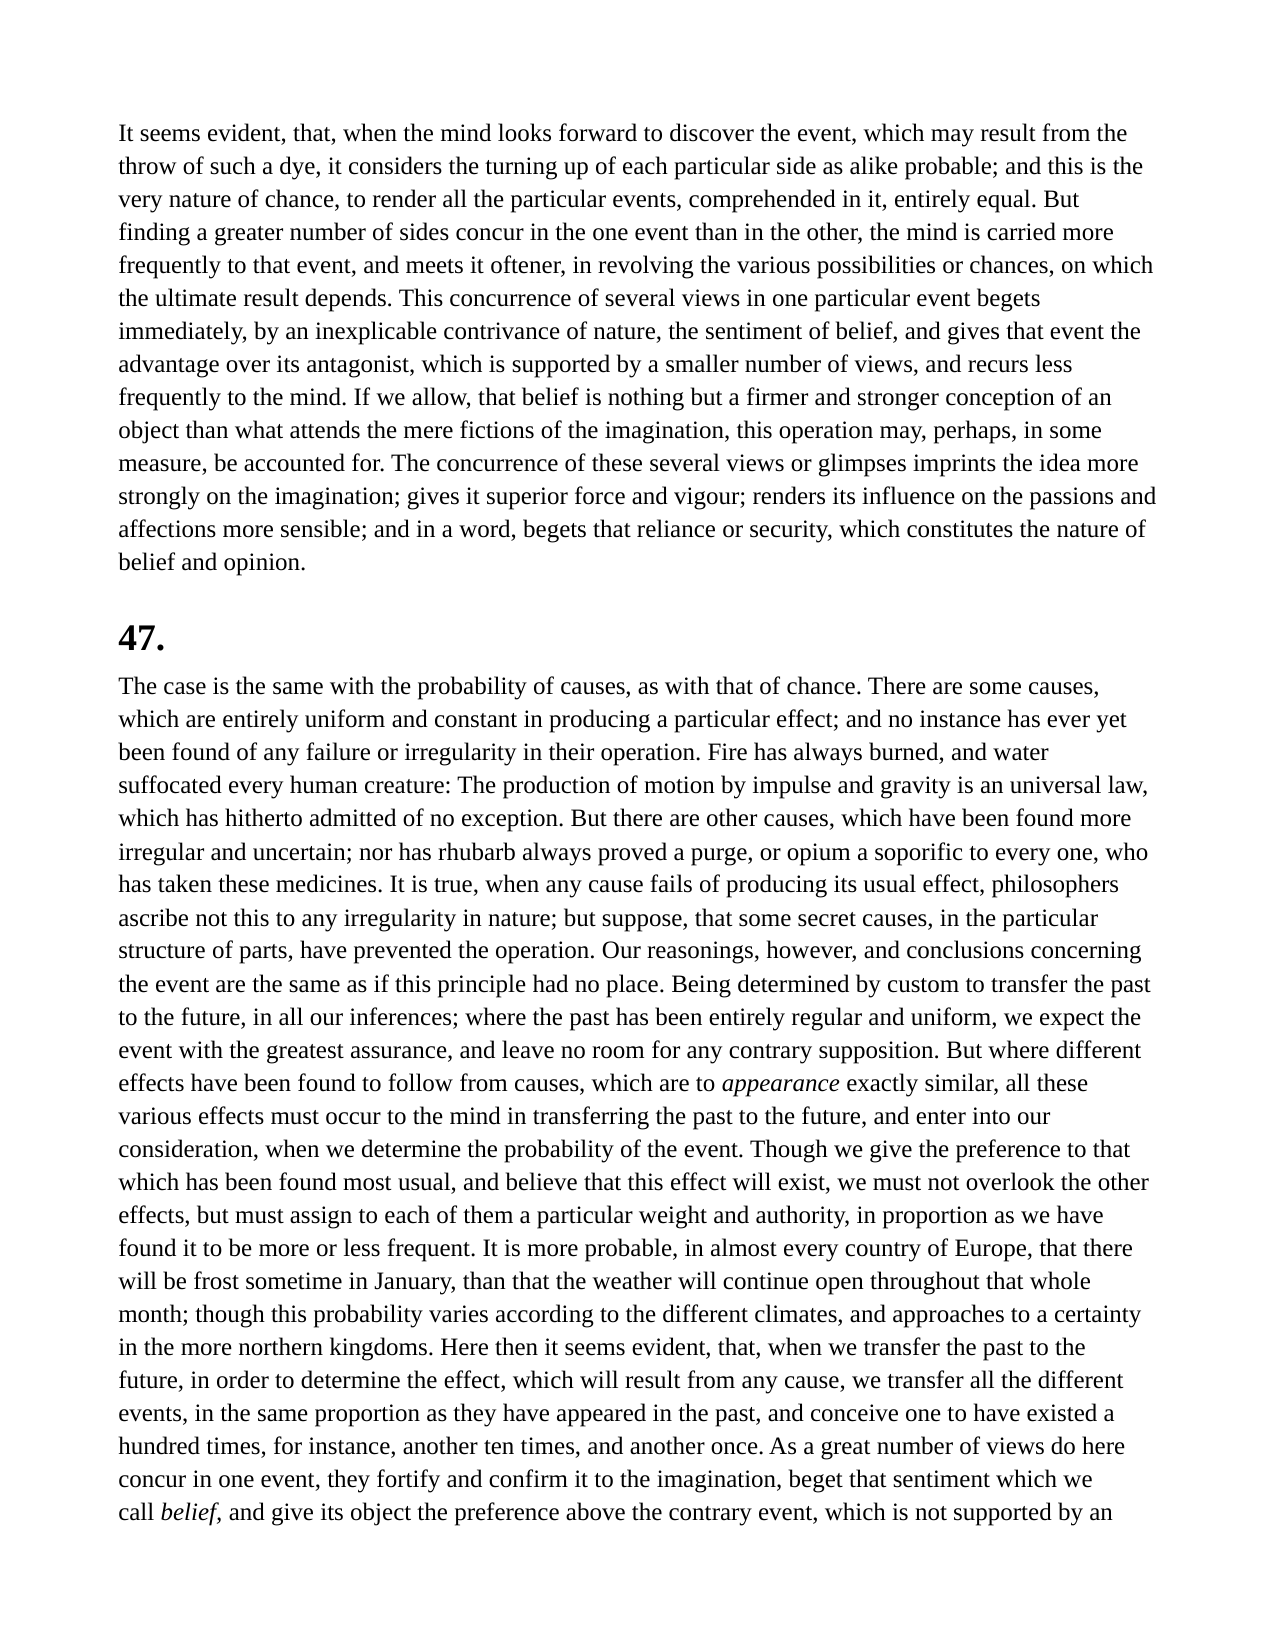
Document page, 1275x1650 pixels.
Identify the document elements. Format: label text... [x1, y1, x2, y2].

subtitle 47. [118, 616, 1157, 659]
text It seems evident, that, when the mind looks forward to discover the event, which may result from the throw of such a dye, it considers the turning up of each particular side as alike probable; and this is the very nature of chance, to render all the particular events, comprehended in it, entirely equal. But finding a greater number of sides concur in the one event than in the other, the mind is carried more frequently to that event, and meets it oftener, in revolving the various possibilities or chances, on which the ultimate result depends. This concurrence of several views in one particular event begets immediately, by an inexplicable contrivance of nature, the sentiment of belief, and gives that event the advantage over its antagonist, which is supported by a smaller number of views, and recurs less frequently to the mind. If we allow, that belief is nothing but a firmer and stronger conception of an object than what attends the mere fictions of the imagination, this operation may, perhaps, in some measure, be accounted for. The concurrence of these several views or glimpses imprints the idea more strongly on the imagination; gives it superior force and vigour; renders its influence on the passions and affections more sensible; and in a word, begets that reliance or security, which constitutes the nature of belief and opinion. [118, 118, 1157, 576]
text The case is the same with the probability of causes, as with that of chance. There are some causes, which are entirely uniform and constant in producing a particular effect; and no instance has ever yet been found of any failure or irregularity in their operation. Fire has always burned, and water suffocated every human creature: The production of motion by impulse and gravity is an universal law, which has hitherto admitted of no exception. But there are other causes, which have been found more irregular and uncertain; nor has rhubarb always proved a purge, or opium a soporific to every one, who has taken these medicines. It is true, when any cause fails of producing its usual effect, philosophers ascribe not this to any irregularity in nature; but suppose, that some secret causes, in the particular structure of parts, have prevented the operation. Our reasonings, however, and conclusions concerning the event are the same as if this principle had no place. Being determined by custom to transfer the past to the future, in all our inferences; where the past has been entirely regular and uniform, we expect the event with the greatest assurance, and leave no room for any contrary supposition. But where different effects have been found to follow from causes, which are to appearance exactly similar, all these various effects must occur to the mind in transferring the past to the future, and enter into our consideration, when we determine the probability of the event. Though we give the preference to that which has been found most usual, and believe that this effect will exist, we must not overlook the other effects, but must assign to each of them a particular weight and authority, in proportion as we have found it to be more or less frequent. It is more probable, in almost every country of Europe, that there will be frost sometime in January, than that the weather will continue open throughout that whole month; though this probability varies according to the different climates, and approaches to a certainty in the more northern kingdoms. Here then it seems evident, that, when we transfer the past to the future, in order to determine the effect, which will result from any cause, we transfer all the different events, in the same proportion as they have appeared in the past, and conceive one to have existed a hundred times, for instance, another ten times, and another once. As a great number of views do here concur in one event, they fortify and confirm it to the imagination, beget that sentiment which we call belief, and give its object the preference above the contrary event, which is not supported by an [118, 671, 1157, 1526]
